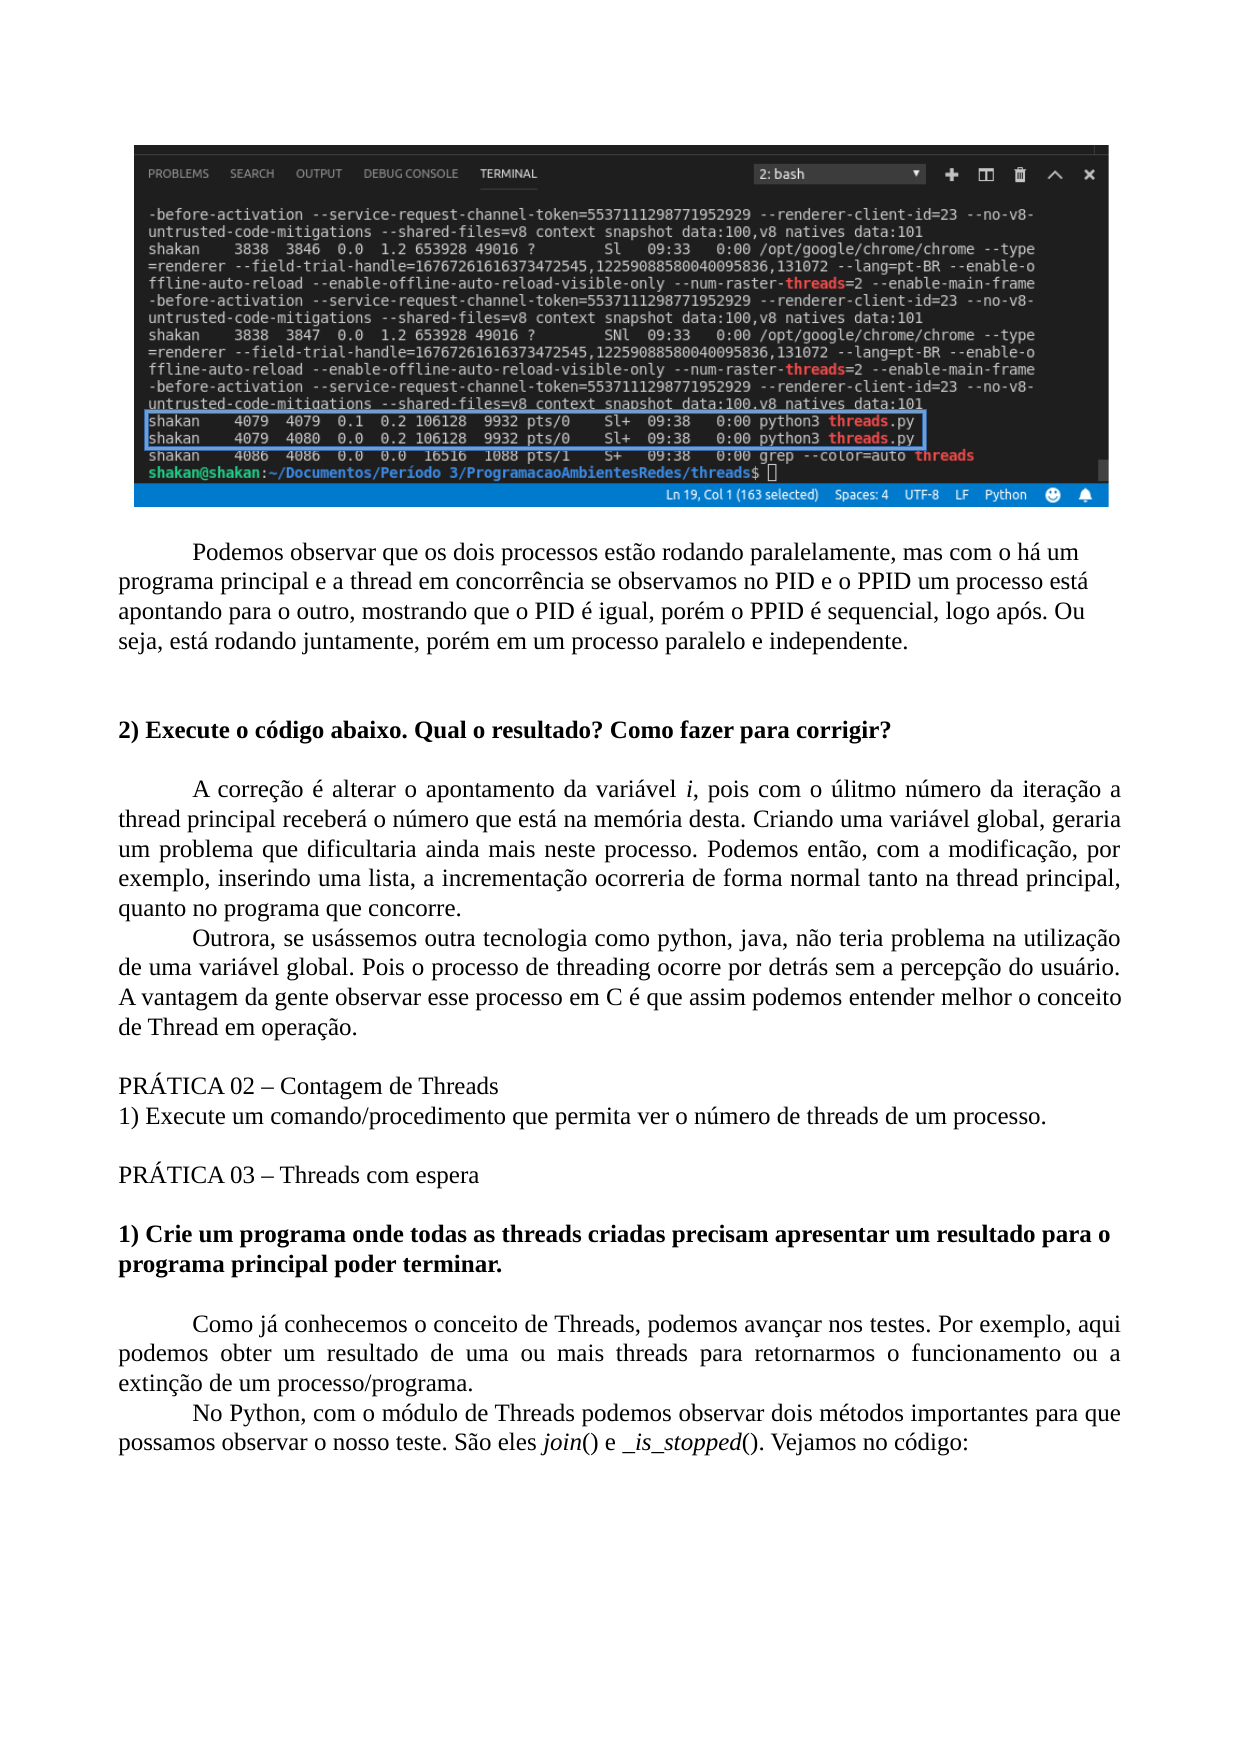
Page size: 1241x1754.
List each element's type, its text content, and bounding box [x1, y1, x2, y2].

text Como já conhecemos o conceito de Threads, podemos avançar nos testes. Por exemplo, aqui podemos obter um resultado de uma ou mais threads para retornarmos o funcionamento ou a extinção de um processo/programa. [118, 1308, 1122, 1397]
text No Python, com o módulo de Threads podemos observar dois métodos importantes para que possamos observar o nosso teste. São eles join() e _is_stopped(). Vejamos no código: [118, 1397, 1122, 1456]
text 2) Execute o código abaixo. Qual o resultado? Como fazer para corrigir? [118, 714, 1122, 744]
text PRÁTICA 03 – Threads com espera [118, 1159, 1122, 1189]
picture [134, 145, 1109, 507]
text Outrora, se usássemos outra tecnologia como python, java, não teria problema na utilização de uma variável global. Pois o processo de threading ocorre por detrás sem a percepção do usuário. A vantagem da gente observar esse processo em C é que assim podemos entender melhor o conceito de Thread em operação. [118, 922, 1122, 1041]
text 1) Crie um programa onde todas as threads criadas precisam apresentar um resultado para o [118, 1219, 1122, 1248]
text programa principal poder terminar. [118, 1248, 1122, 1278]
text PRÁTICA 02 – Contagem de Threads [118, 1070, 1122, 1100]
text A correção é alterar o apontamento da variável i, pois com o úlitmo número da iteração a thread principal receberá o número que está na memória desta. Criando uma variável global, geraria um problema que dificultaria ainda mais neste processo. Podemos então, com a modificação, por exemplo, inserindo uma lista, a incrementação ocorreria de forma normal tanto na thread principal, quanto no programa que concorre. [118, 773, 1122, 922]
text Podemos observar que os dois processos estão rodando paralelamente, mas com o há um programa principal e a thread em concorrência se observamos no PID e o PPID um processo está apontando para o outro, mostrando que o PID é igual, porém o PPID é sequencial, logo após. Ou seja, está rodando juntamente, porém em um processo paralelo e independente. [118, 536, 1122, 654]
text 1) Execute um comando/procedimento que permita ver o número de threads de um processo. [118, 1100, 1122, 1129]
